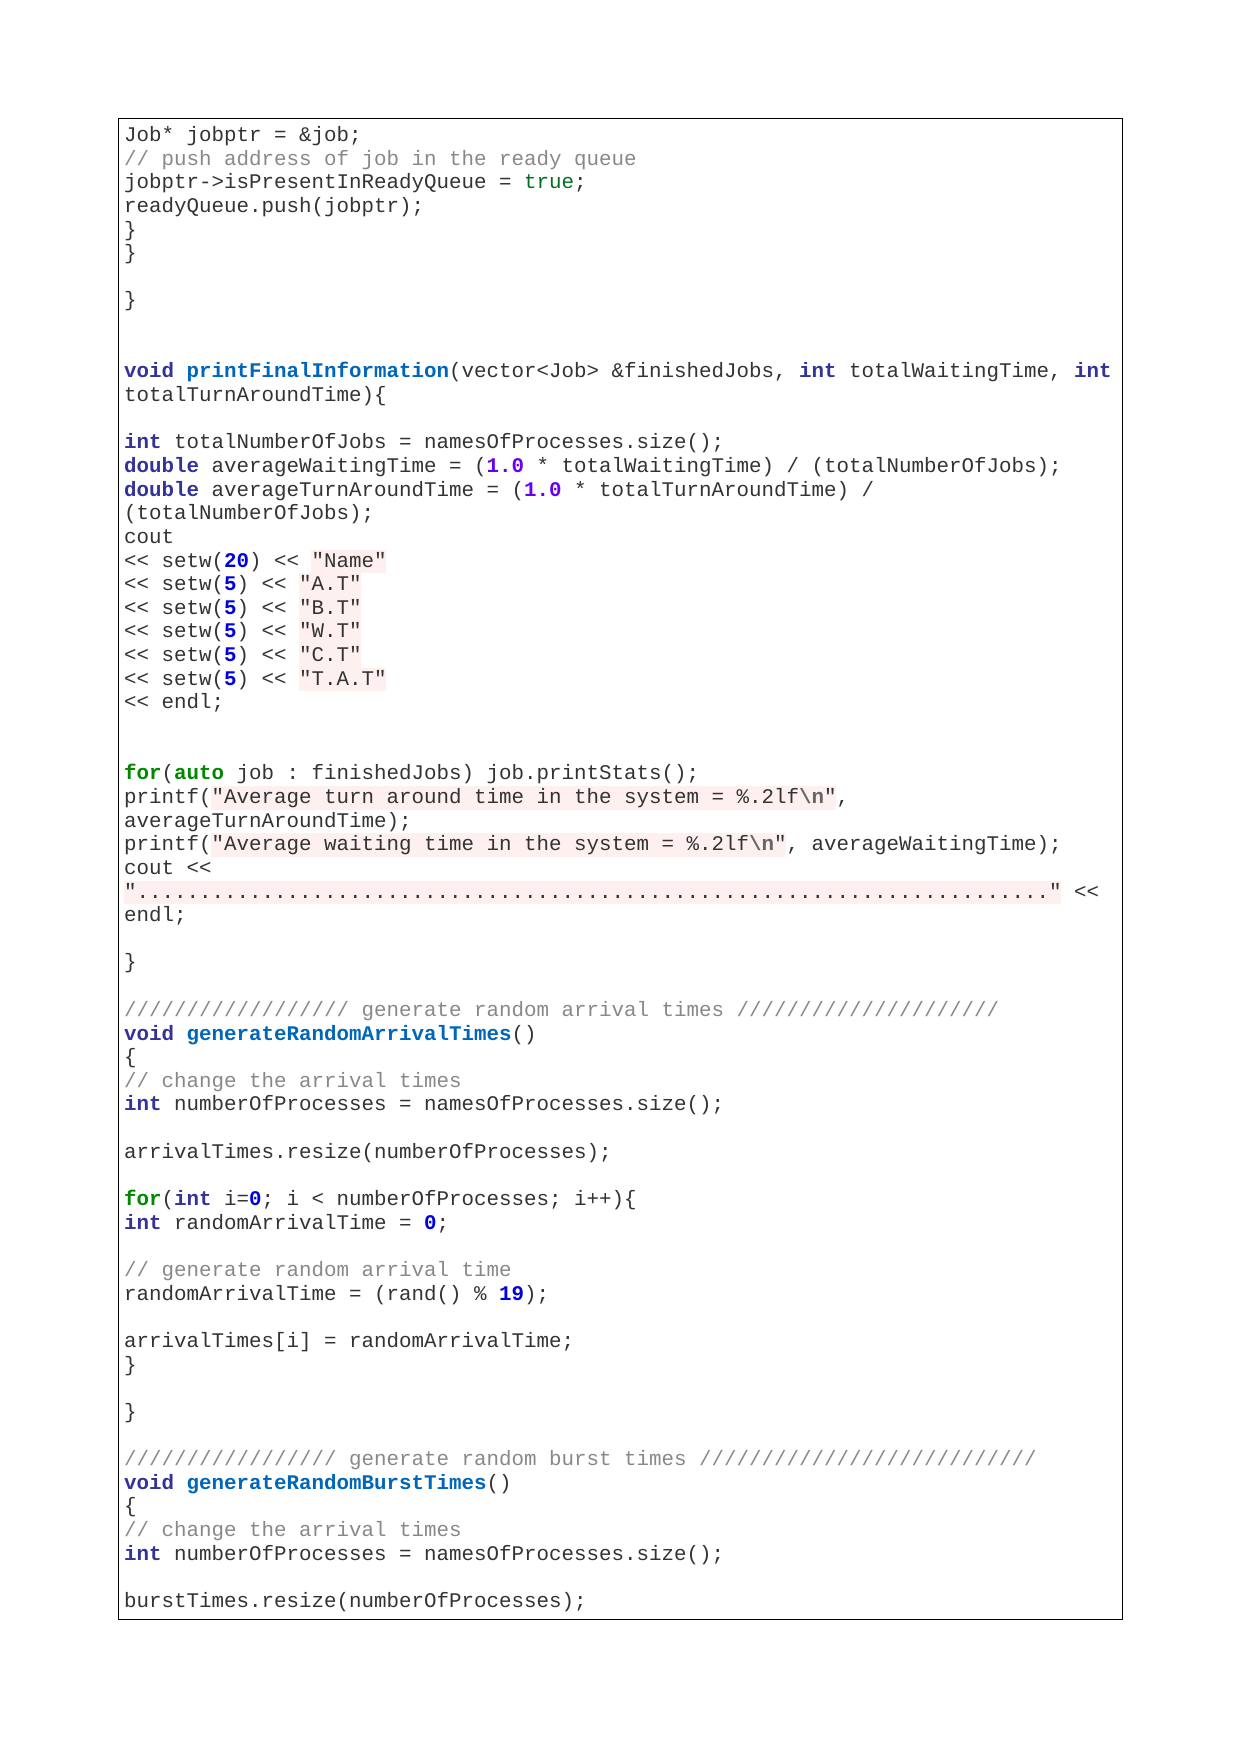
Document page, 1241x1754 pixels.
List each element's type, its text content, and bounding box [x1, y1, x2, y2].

table_header Job* jobptr = &job; // push address of job in the ready queue jobptr->isPresentInReadyQueue = true; readyQueue.push(jobptr); } } } void printFinalInformation(vector<Job> &finishedJobs, int totalWaitingTime, int totalTurnAroundTime){ int totalNumberOfJobs = namesOfProcesses.size(); double averageWaitingTime = (1.0 * totalWaitingTime) / (totalNumberOfJobs); double averageTurnAroundTime = (1.0 * totalTurnAroundTime) / (totalNumberOfJobs); cout << setw(20) << "Name" << setw(5) << "A.T" << setw(5) << "B.T" << setw(5) << "W.T" << setw(5) << "C.T" << setw(5) << "T.A.T" << endl; for(auto job : finishedJobs) job.printStats(); printf("Average turn around time in the system = %.2lf\n", averageTurnAroundTime); printf("Average waiting time in the system = %.2lf\n", averageWaitingTime); cout << "........................................................................." << endl; } ////////////////// generate random arrival times ///////////////////// void generateRandomArrivalTimes() { // change the arrival times int numberOfProcesses = namesOfProcesses.size(); arrivalTimes.resize(numberOfProcesses); for(int i=0; i < numberOfProcesses; i++){ int randomArrivalTime = 0; // generate random arrival time randomArrivalTime = (rand() % 19); arrivalTimes[i] = randomArrivalTime; } } ///////////////// generate random burst times /////////////////////////// void generateRandomBurstTimes() { // change the arrival times int numberOfProcesses = namesOfProcesses.size(); burstTimes.resize(numberOfProcesses); [119, 119, 1122, 1619]
